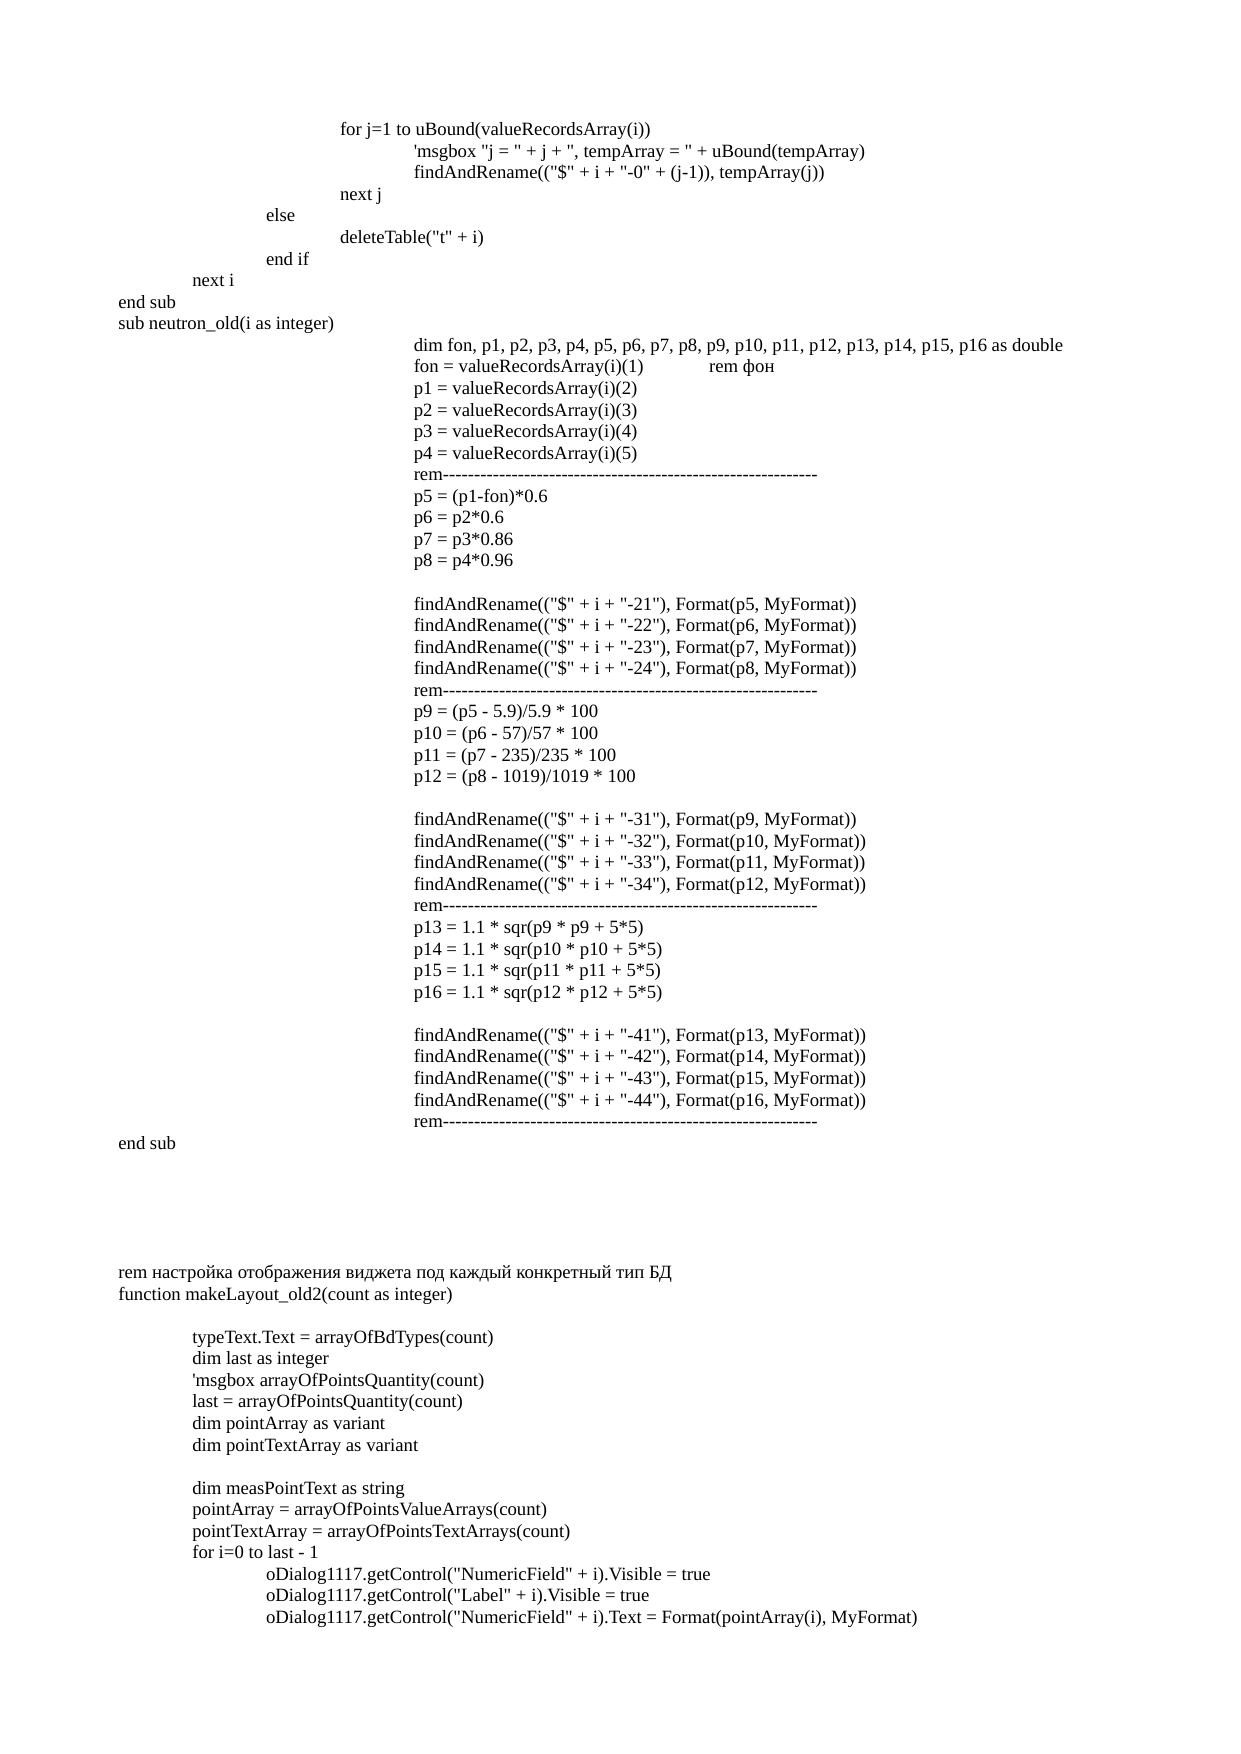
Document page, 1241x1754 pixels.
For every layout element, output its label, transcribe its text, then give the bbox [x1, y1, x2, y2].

text findAndRename(("$" + i + "-22"), Format(p6, MyFormat)) [118, 614, 1122, 636]
text dim last as integer [118, 1347, 1122, 1369]
text fon = valueRecordsArray(i)(1) rem фон [118, 355, 1122, 377]
text deleteTable("t" + i) [118, 226, 1122, 247]
text rem------------------------------------------------------------ [118, 463, 1122, 485]
text dim fon, p1, p2, p3, p4, p5, p6, p7, p8, p9, p10, p11, p12, p13, p14, p15, p16 as double [118, 334, 1122, 355]
text findAndRename(("$" + i + "-31"), Format(p9, MyFormat)) [118, 808, 1122, 830]
text findAndRename(("$" + i + "-43"), Format(p15, MyFormat)) [118, 1067, 1122, 1088]
text rem------------------------------------------------------------ [118, 679, 1122, 700]
text p10 = (p6 - 57)/57 * 100 [118, 722, 1122, 743]
text pointArray = arrayOfPointsValueArrays(count) [118, 1498, 1122, 1520]
text p1 = valueRecordsArray(i)(2) [118, 377, 1122, 398]
text p8 = p4*0.96 [118, 549, 1122, 571]
text findAndRename(("$" + i + "-23"), Format(p7, MyFormat)) [118, 636, 1122, 657]
text p6 = p2*0.6 [118, 506, 1122, 528]
text findAndRename(("$" + i + "-21"), Format(p5, MyFormat)) [118, 592, 1122, 614]
text p9 = (p5 - 5.9)/5.9 * 100 [118, 700, 1122, 722]
text 'msgbox "j = " + j + ", tempArray = " + uBound(tempArray) [118, 140, 1122, 161]
text end sub [118, 291, 1122, 312]
text p4 = valueRecordsArray(i)(5) [118, 442, 1122, 463]
text findAndRename(("$" + i + "-34"), Format(p12, MyFormat)) [118, 873, 1122, 894]
text rem------------------------------------------------------------ [118, 1110, 1122, 1132]
text typeText.Text = arrayOfBdTypes(count) [118, 1326, 1122, 1347]
text end sub [118, 1132, 1122, 1153]
text findAndRename(("$" + i + "-24"), Format(p8, MyFormat)) [118, 657, 1122, 679]
text oDialog1117.getControl("NumericField" + i).Text = Format(pointArray(i), MyFormat) [118, 1606, 1122, 1627]
text oDialog1117.getControl("Label" + i).Visible = true [118, 1584, 1122, 1606]
text findAndRename(("$" + i + "-44"), Format(p16, MyFormat)) [118, 1088, 1122, 1110]
text findAndRename(("$" + i + "-41"), Format(p13, MyFormat)) [118, 1024, 1122, 1045]
text end if [118, 247, 1122, 269]
text p2 = valueRecordsArray(i)(3) [118, 398, 1122, 420]
text p16 = 1.1 * sqr(p12 * p12 + 5*5) [118, 981, 1122, 1002]
text findAndRename(("$" + i + "-33"), Format(p11, MyFormat)) [118, 851, 1122, 873]
text p15 = 1.1 * sqr(p11 * p11 + 5*5) [118, 959, 1122, 981]
text p5 = (p1-fon)*0.6 [118, 485, 1122, 506]
text oDialog1117.getControl("NumericField" + i).Visible = true [118, 1563, 1122, 1584]
text rem------------------------------------------------------------ [118, 894, 1122, 916]
text p14 = 1.1 * sqr(p10 * p10 + 5*5) [118, 937, 1122, 959]
text p13 = 1.1 * sqr(p9 * p9 + 5*5) [118, 916, 1122, 937]
text p11 = (p7 - 235)/235 * 100 [118, 743, 1122, 765]
text else [118, 204, 1122, 226]
text next i [118, 269, 1122, 291]
text function makeLayout_old2(count as integer) [118, 1282, 1122, 1304]
text rem настройка отображения виджета под каждый конкретный тип БД [118, 1261, 1122, 1282]
text dim measPointText as string [118, 1477, 1122, 1498]
text dim pointTextArray as variant [118, 1433, 1122, 1455]
text sub neutron_old(i as integer) [118, 312, 1122, 334]
text last = arrayOfPointsQuantity(count) [118, 1390, 1122, 1412]
text findAndRename(("$" + i + "-0" + (j-1)), tempArray(j)) [118, 161, 1122, 183]
text for i=0 to last - 1 [118, 1541, 1122, 1563]
text dim pointArray as variant [118, 1412, 1122, 1433]
text for j=1 to uBound(valueRecordsArray(i)) [118, 118, 1122, 140]
text findAndRename(("$" + i + "-32"), Format(p10, MyFormat)) [118, 830, 1122, 851]
text p3 = valueRecordsArray(i)(4) [118, 420, 1122, 442]
text p12 = (p8 - 1019)/1019 * 100 [118, 765, 1122, 787]
text p7 = p3*0.86 [118, 528, 1122, 549]
text pointTextArray = arrayOfPointsTextArrays(count) [118, 1520, 1122, 1541]
text findAndRename(("$" + i + "-42"), Format(p14, MyFormat)) [118, 1045, 1122, 1067]
text next j [118, 183, 1122, 204]
text 'msgbox arrayOfPointsQuantity(count) [118, 1369, 1122, 1390]
